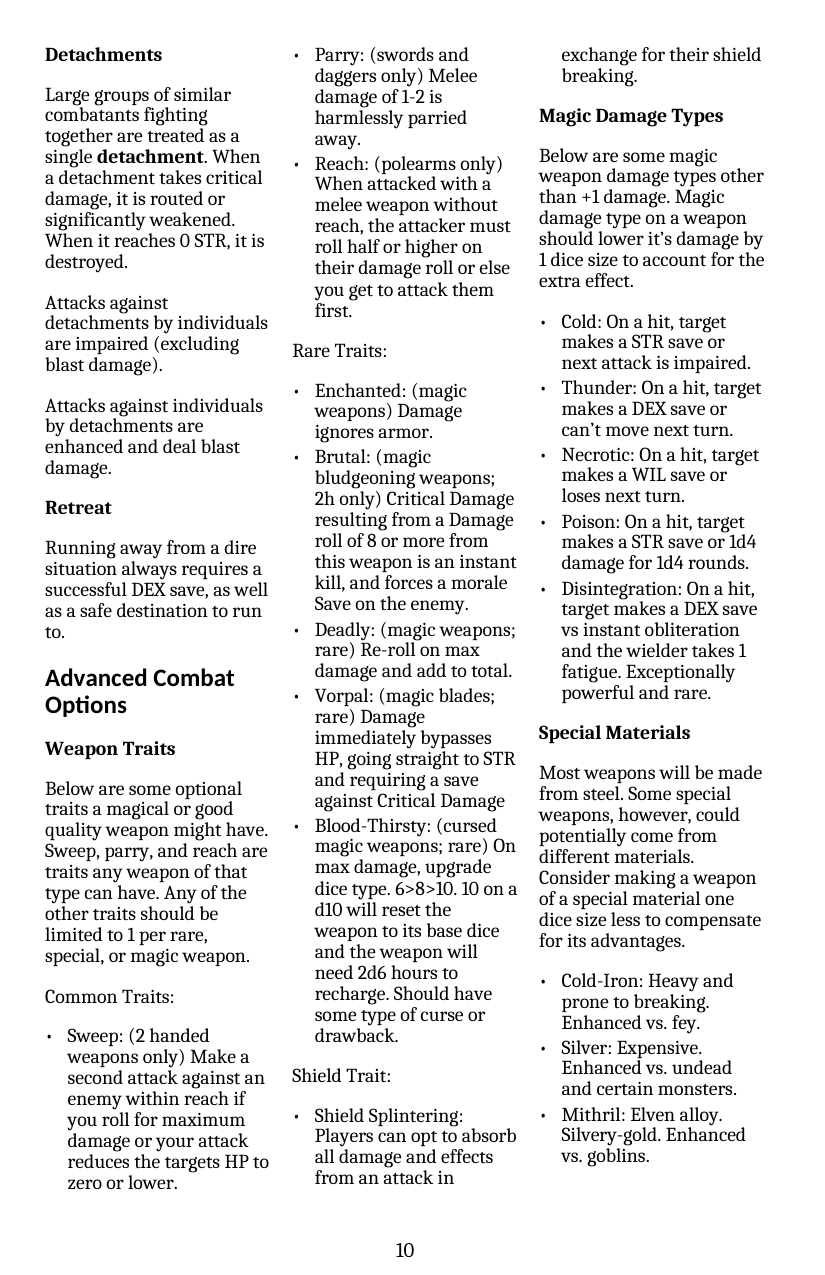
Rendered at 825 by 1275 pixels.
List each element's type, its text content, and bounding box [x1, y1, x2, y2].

list Deadly: (magic weapons; rare) Re-roll on max damage and add to total. [292, 619, 518, 682]
list Cold-Iron: Heavy and prone to breaking. Enhanced vs. fey. [539, 971, 765, 1034]
text Common Traits: [45, 987, 271, 1007]
list Sweep: (2 handed weapons only) Make a second attack against an enemy within reach if you roll for maximum damage or your attack reduces the targets HP to zero or lower. [45, 1026, 271, 1194]
list Blood-Thirsty: (cursed magic weapons; rare) On max damage, upgrade dice type. 6>8>10. 10 on a d10 will reset the weapon to its base dice and the weapon will need 2d6 hours to recharge. Should have some type of curse or drawback. [292, 816, 518, 1047]
text Magic Damage Types [539, 106, 765, 127]
text Retreat [45, 498, 271, 519]
list Mithril: Elven alloy. Silvery-gold. Enhanced vs. goblins. [539, 1104, 765, 1168]
list Brutal: (magic bludgeoning weapons; 2h only) Critical Damage resulting from a Damage roll of 8 or more from this weapon is an instant kill, and forces a morale Save on the enemy. [292, 447, 518, 616]
list Thunder: On a hit, target makes a DEX save or can’t move next turn. [539, 378, 765, 441]
text Large groups of similar combatants fighting together are treated as a single detachment. When a detachment takes critical damage, it is routed or significantly weakened. When it reaches 0 STR, it is destroyed. [45, 85, 271, 274]
list Vorpal: (magic blades; rare) Damage immediately bypasses HP, going straight to STR and requiring a save against Critical Damage [292, 686, 518, 812]
text Special Materials [539, 723, 765, 744]
text Weapon Traits [45, 739, 271, 760]
list Silver: Expensive. Enhanced vs. undead and certain monsters. [539, 1038, 765, 1101]
list Disintegration: On a hit, target makes a DEX save vs instant obliteration and the wielder takes 1 fatigue. Exceptionally powerful and rare. [539, 578, 765, 704]
text Rare Traits: [292, 341, 518, 362]
list Shield Splintering: Players can opt to absorb all damage and effects from an attack in [292, 1106, 518, 1190]
list Reach: (polearms only) When attacked with a melee weapon without reach, the attacker must roll half or higher on their damage roll or else you get to attack them first. [292, 154, 518, 322]
text Running away from a dire situation always requires a successful DEX save, as well as a safe destination to run to. [45, 538, 271, 643]
text Attacks against individuals by detachments are enhanced and deal blast damage. [45, 396, 271, 479]
text Shield Trait: [292, 1066, 518, 1087]
text Below are some optional traits a magical or good quality weapon might have. Sweep, parry, and reach are traits any weapon of that type can have. Any of the other traits should be limited to 1 per rare, special, or magic weapon. [45, 778, 271, 968]
list Poison: On a hit, target makes a STR save or 1d4 damage for 1d4 rounds. [539, 512, 765, 575]
text Attacks against detachments by individuals are impaired (excluding blast damage). [45, 293, 271, 377]
text Below are some magic weapon damage types other than +1 damage. Magic damage type on a weapon should lower it’s damage by 1 dice size to account for the extra effect. [539, 145, 765, 293]
list Necrotic: On a hit, target makes a WIL save or loses next turn. [539, 445, 765, 508]
subtitle Advanced Combat Options [45, 664, 271, 720]
list Cold: On a hit, target makes a STR save or next attack is impaired. [539, 311, 765, 374]
list Enchanted: (magic weapons) Damage ignores armor. [292, 381, 518, 443]
list Parry: (swords and daggers only) Melee damage of 1-2 is harmlessly parried away. [292, 45, 518, 150]
text Detachments [45, 45, 271, 66]
text Most weapons will be made from steel. Some special weapons, however, could potentially come from different materials. Consider making a weapon of a special material one dice size less to compensate for its advantages. [539, 763, 765, 952]
list exchange for their shield breaking. [539, 45, 765, 87]
